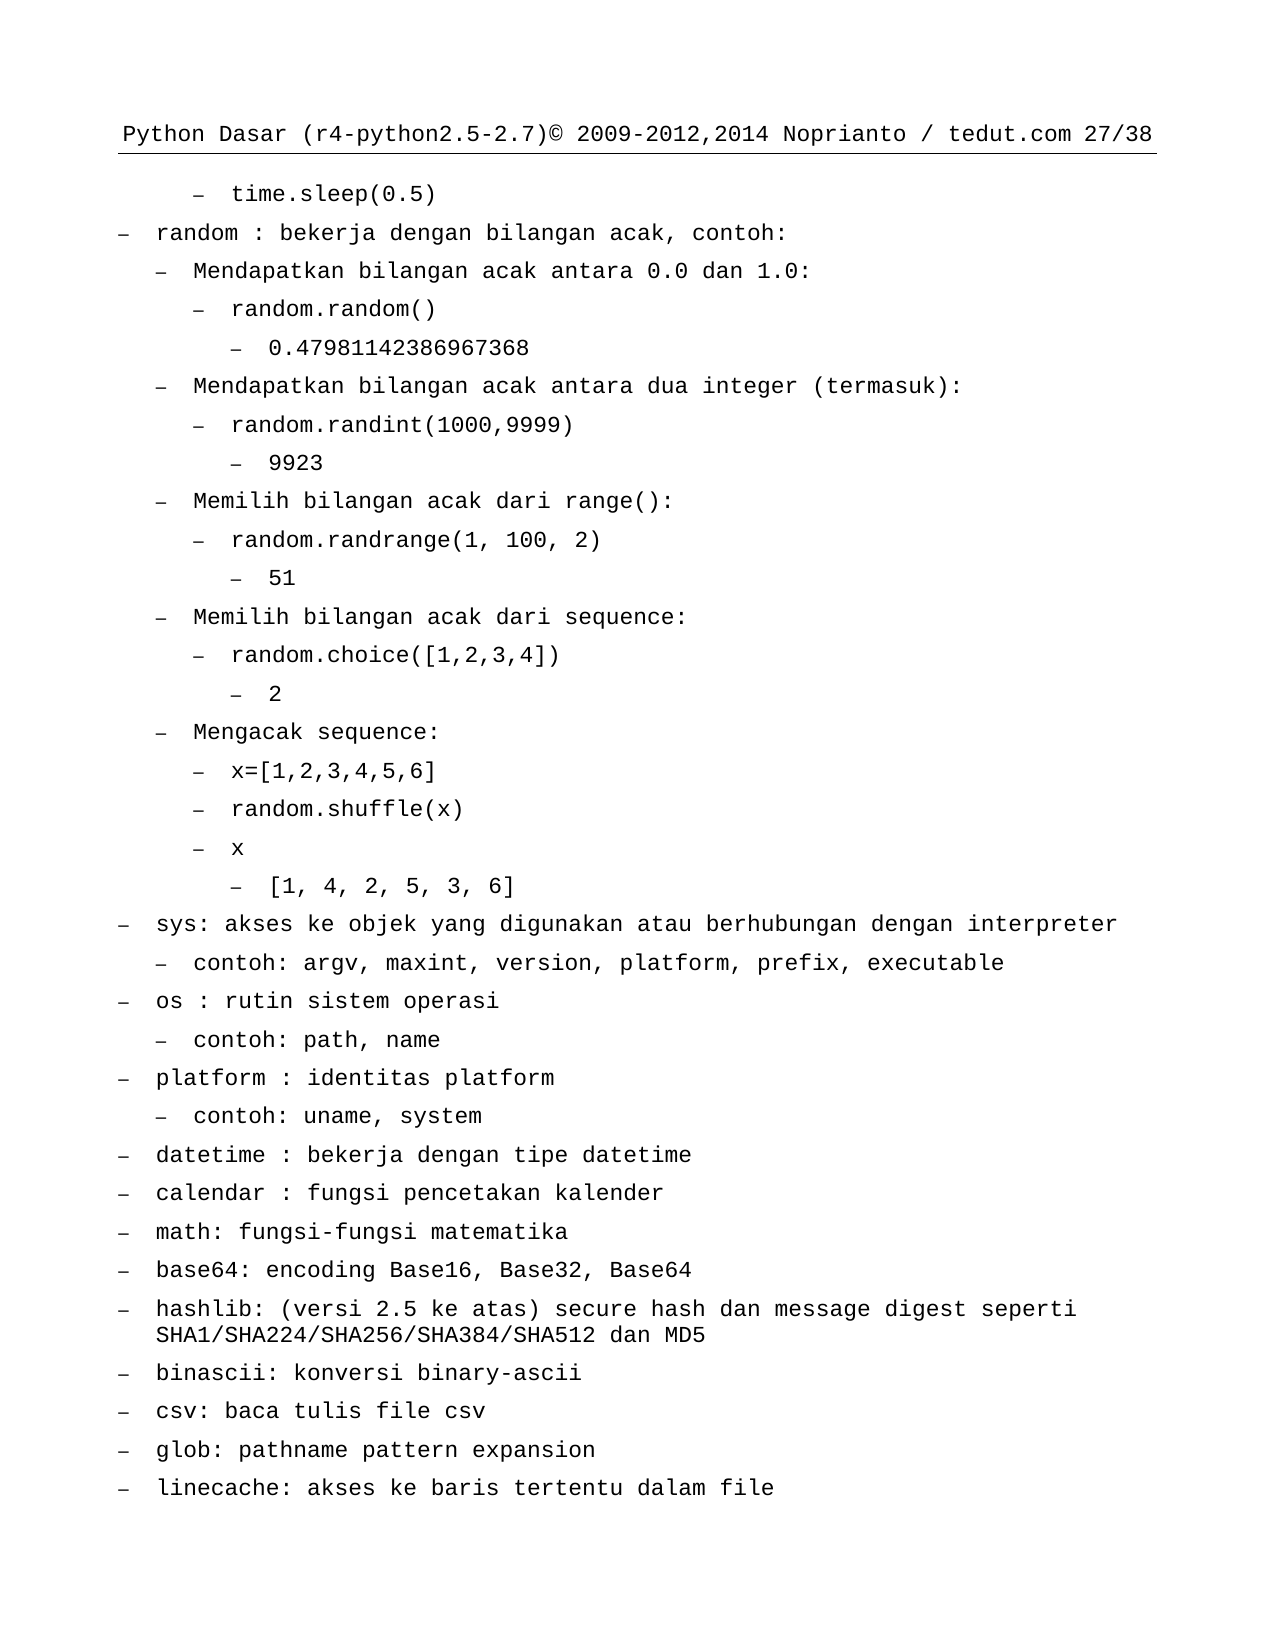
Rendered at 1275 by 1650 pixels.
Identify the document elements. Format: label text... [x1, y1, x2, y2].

list glob: pathname pattern expansion [118, 1438, 1157, 1464]
list binascii: konversi binary-ascii [118, 1361, 1157, 1387]
list random.randrange(1, 100, 2) [193, 528, 1157, 554]
list Mengacak sequence: [156, 721, 1157, 746]
list random : bekerja dengan bilangan acak, contoh: [118, 221, 1157, 247]
list 0.47981142386967368 [231, 336, 1157, 362]
list base64: encoding Base16, Base32, Base64 [118, 1259, 1157, 1284]
list 51 [231, 567, 1157, 593]
list random.choice([1,2,3,4]) [193, 644, 1157, 669]
list Memilih bilangan acak dari sequence: [156, 605, 1157, 631]
list contoh: uname, system [156, 1105, 1157, 1131]
list Mendapatkan bilangan acak antara 0.0 dan 1.0: [156, 259, 1157, 285]
list random.shuffle(x) [193, 797, 1157, 823]
list x=[1,2,3,4,5,6] [193, 759, 1157, 785]
list x [193, 836, 1157, 862]
list csv: baca tulis file csv [118, 1400, 1157, 1426]
list 2 [231, 682, 1157, 708]
list os : rutin sistem operasi [118, 989, 1157, 1016]
list platform : identitas platform [118, 1066, 1157, 1092]
list contoh: argv, maxint, version, platform, prefix, executable [156, 951, 1157, 977]
list linecache: akses ke baris tertentu dalam file [118, 1477, 1157, 1503]
list random.random() [193, 298, 1157, 324]
list contoh: path, name [156, 1028, 1157, 1054]
list calendar : fungsi pencetakan kalender [118, 1182, 1157, 1208]
list Memilih bilangan acak dari range(): [156, 490, 1157, 516]
list 9923 [231, 451, 1157, 477]
list time.sleep(0.5) [193, 182, 1157, 208]
list [1, 4, 2, 5, 3, 6] [231, 874, 1157, 900]
list hashlib: (versi 2.5 ke atas) secure hash dan message digest seperti SHA1/SHA224/SHA256/SHA384/SHA512 dan MD5 [118, 1297, 1157, 1349]
list sys: akses ke objek yang digunakan atau berhubungan dengan interpreter [118, 913, 1157, 939]
list math: fungsi-fungsi matematika [118, 1220, 1157, 1246]
list datetime : bekerja dengan tipe datetime [118, 1143, 1157, 1169]
list Mendapatkan bilangan acak antara dua integer (termasuk): [156, 374, 1157, 401]
list random.randint(1000,9999) [193, 413, 1157, 439]
